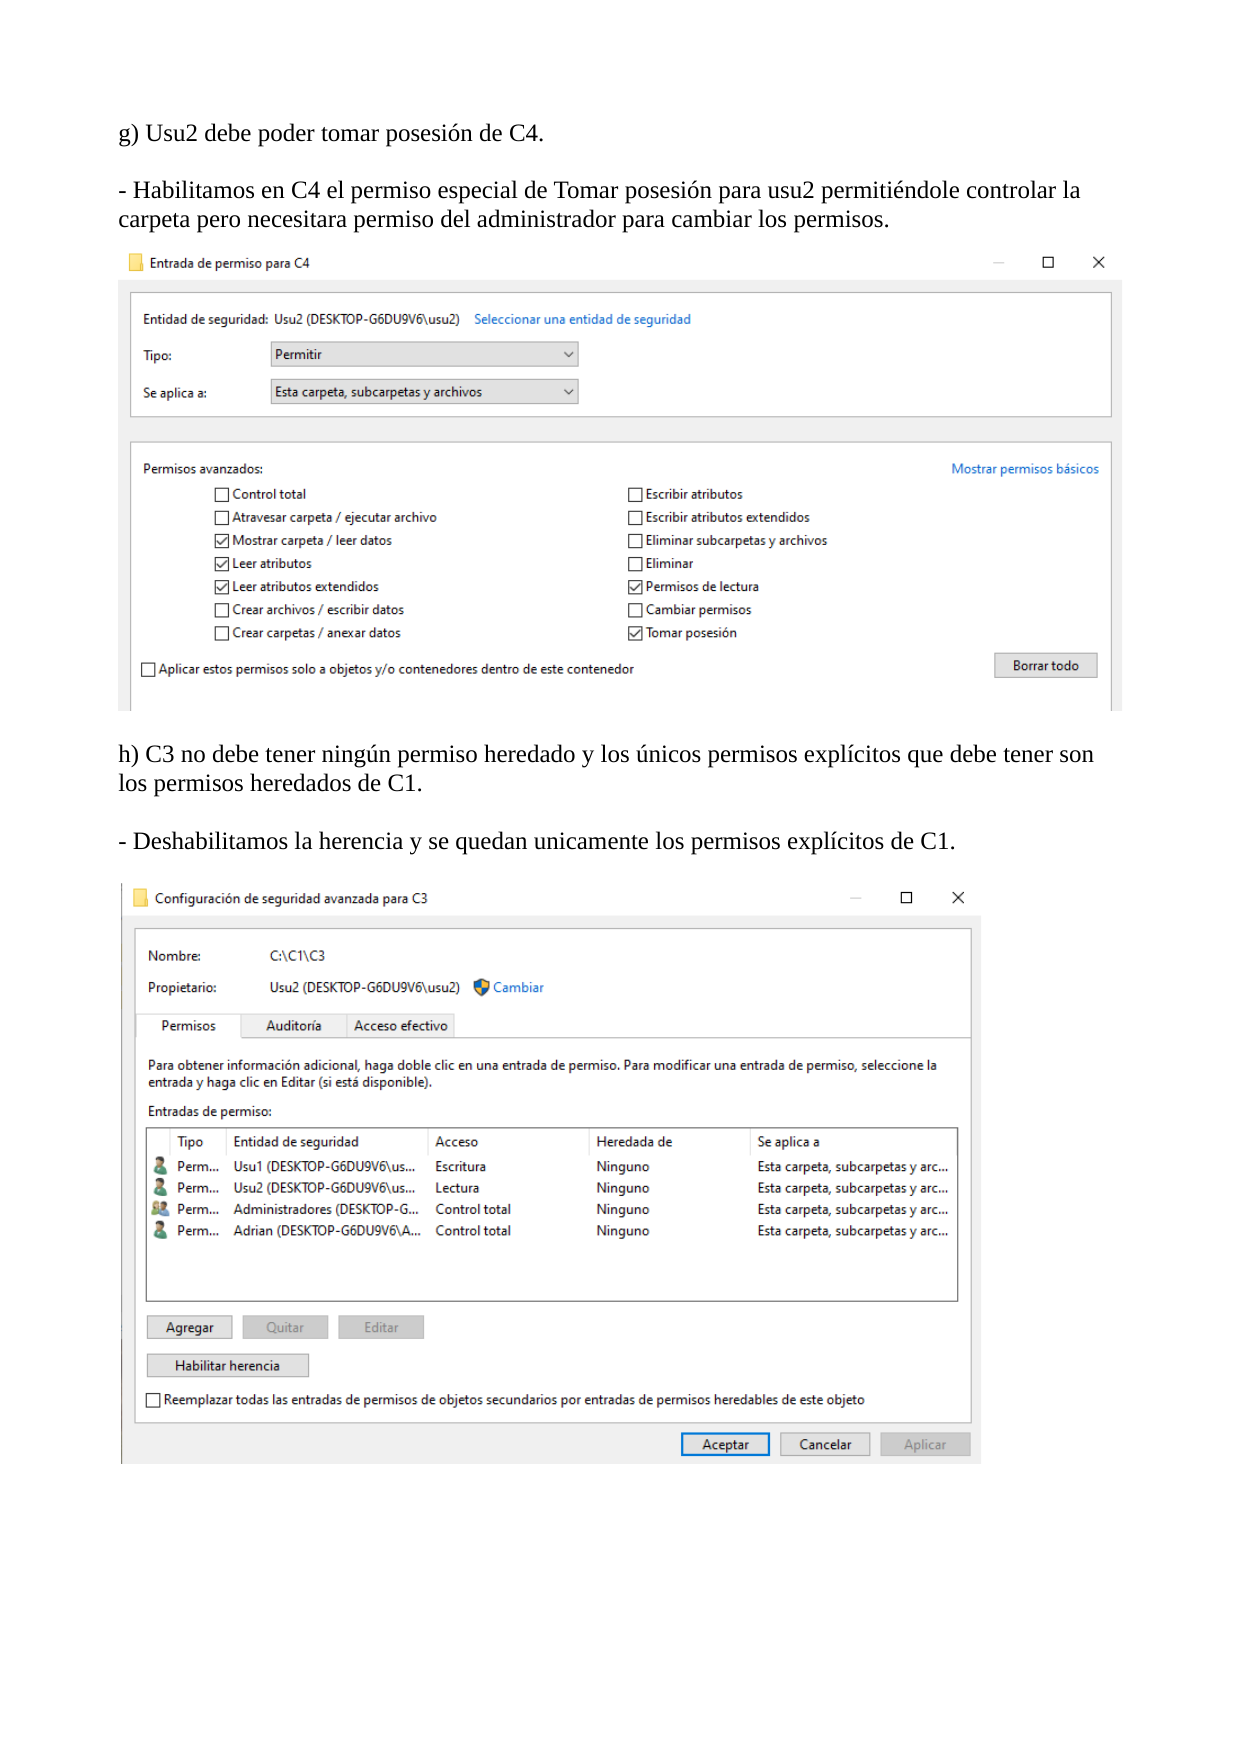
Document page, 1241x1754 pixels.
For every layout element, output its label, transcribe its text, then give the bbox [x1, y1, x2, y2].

text h) C3 no debe tener ningún permiso heredado y los únicos permisos explícitos que debe tener son los permisos heredados de C1. [118, 739, 1122, 797]
text - Habilitamos en C4 el permiso especial de Tomar posesión para usu2 permitiéndole controlar la carpeta pero necesitara permiso del administrador para cambiar los permisos. [118, 176, 1122, 233]
text g) Usu2 debe poder tomar posesión de C4. [118, 118, 1122, 147]
picture [121, 883, 982, 1464]
picture [118, 248, 1123, 711]
text - Deshabilitamos la herencia y se quedan unicamente los permisos explícitos de C1. [118, 826, 1122, 854]
